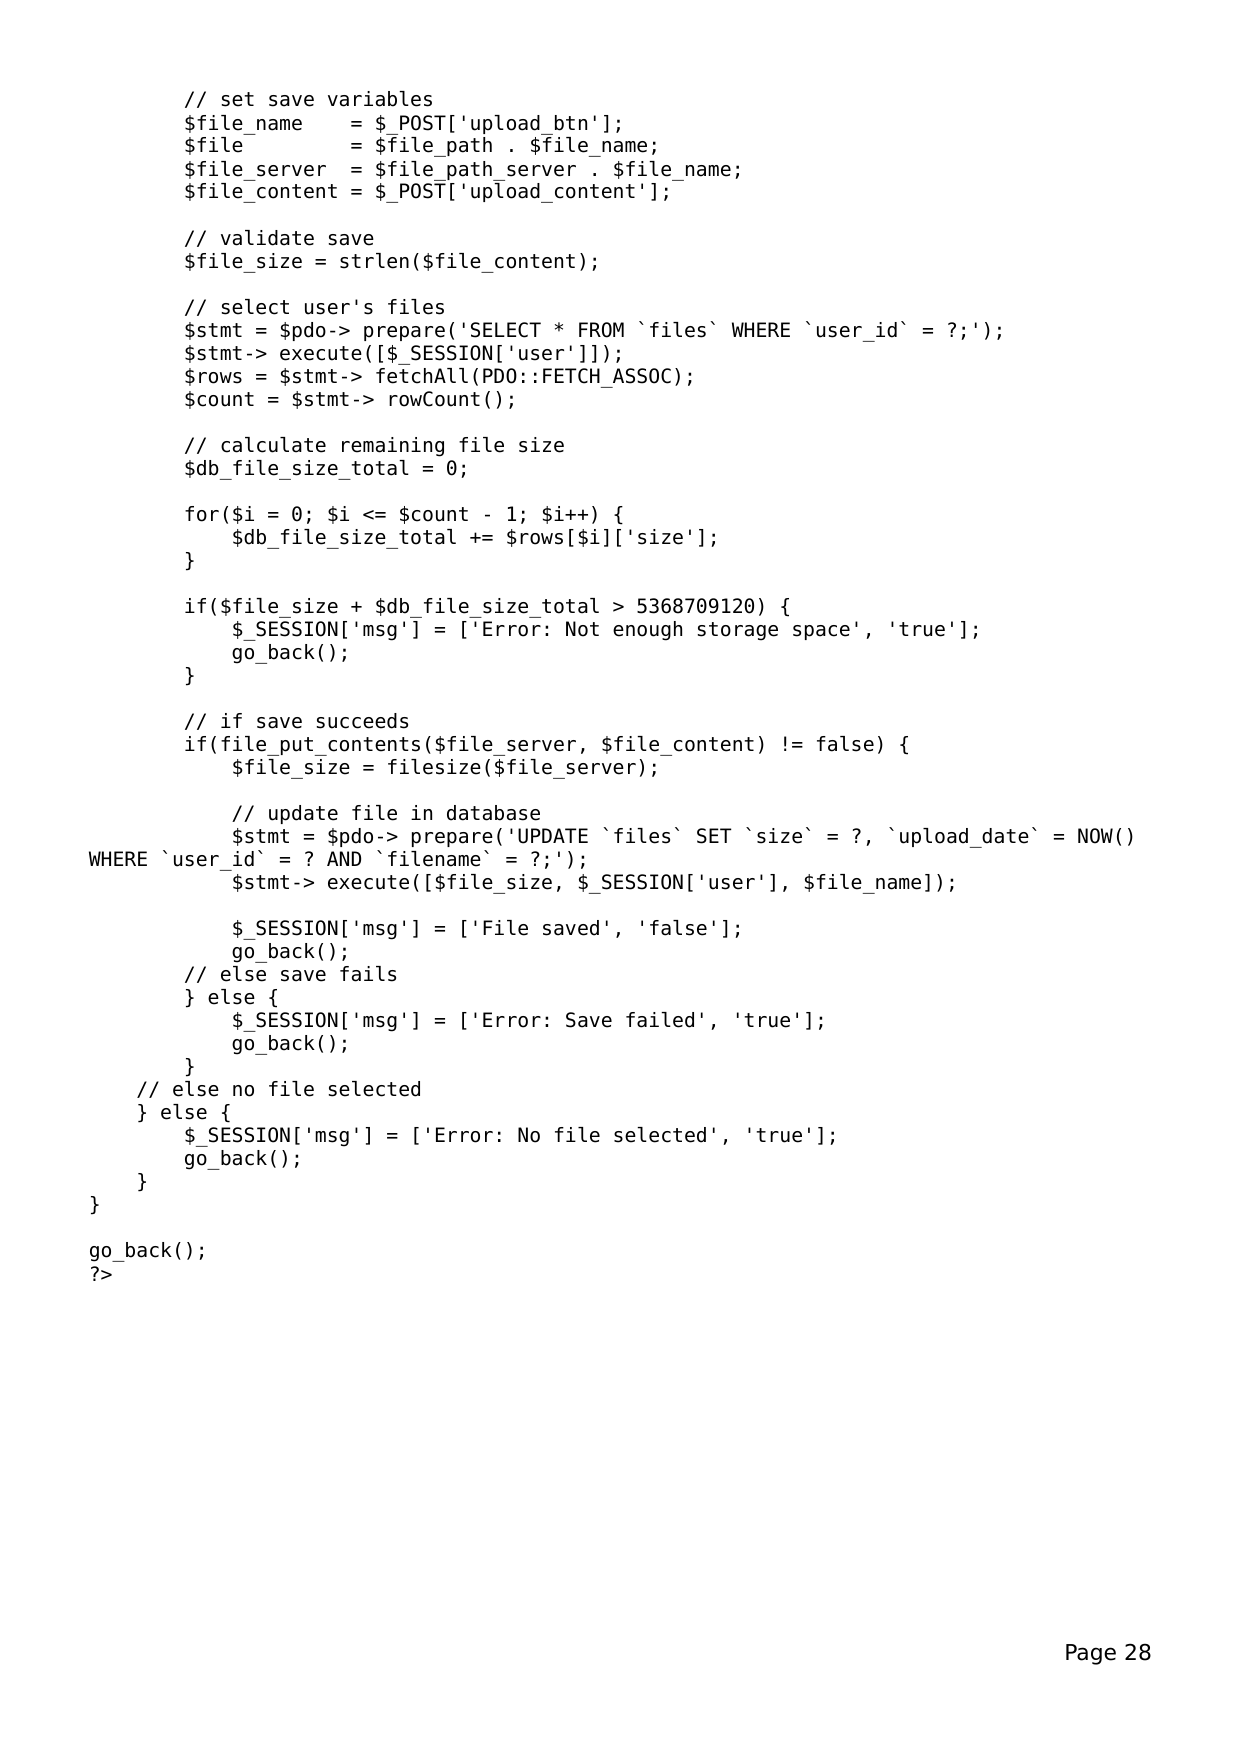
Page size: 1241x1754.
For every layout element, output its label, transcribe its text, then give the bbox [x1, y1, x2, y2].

text $stmt-> execute([$file_size, $_SESSION['user'], $file_name]); [88, 871, 1152, 894]
text // if save succeeds [88, 710, 1152, 733]
text $rows = $stmt-> fetchAll(PDO::FETCH_ASSOC); [88, 365, 1152, 388]
text $_SESSION['msg'] = ['Error: Not enough storage space', 'true']; [88, 618, 1152, 641]
text go_back(); [88, 940, 1152, 963]
text $_SESSION['msg'] = ['File saved', 'false']; [88, 917, 1152, 940]
text $stmt = $pdo-> prepare('UPDATE `files` SET `size` = ?, `upload_date` = NOW() WHERE `user_id` = ? AND `filename` = ?;'); [88, 825, 1152, 871]
text // validate save [88, 227, 1152, 250]
text ?> [88, 1263, 1152, 1286]
text } [88, 1193, 1152, 1217]
text } else { [88, 986, 1152, 1009]
text // set save variables [88, 88, 1152, 112]
text go_back(); [88, 1239, 1152, 1263]
text for($i = 0; $i <= $count - 1; $i++) { [88, 503, 1152, 526]
text $file_size = strlen($file_content); [88, 250, 1152, 273]
text } [88, 1171, 1152, 1193]
text $db_file_size_total = 0; [88, 457, 1152, 480]
text $file = $file_path . $file_name; [88, 134, 1152, 158]
text } [88, 664, 1152, 687]
text $file_size = filesize($file_server); [88, 756, 1152, 779]
text go_back(); [88, 1147, 1152, 1171]
text $file_name = $_POST['upload_btn']; [88, 112, 1152, 134]
text } [88, 549, 1152, 572]
text go_back(); [88, 641, 1152, 664]
text // select user's files [88, 296, 1152, 319]
text // else save fails [88, 963, 1152, 986]
text $stmt-> execute([$_SESSION['user']]); [88, 342, 1152, 365]
text $count = $stmt-> rowCount(); [88, 388, 1152, 411]
text } [88, 1055, 1152, 1078]
text // else no file selected [88, 1078, 1152, 1101]
text // update file in database [88, 802, 1152, 825]
text // calculate remaining file size [88, 434, 1152, 457]
text $file_server = $file_path_server . $file_name; [88, 158, 1152, 181]
text $_SESSION['msg'] = ['Error: No file selected', 'true']; [88, 1124, 1152, 1147]
text $_SESSION['msg'] = ['Error: Save failed', 'true']; [88, 1009, 1152, 1032]
text $stmt = $pdo-> prepare('SELECT * FROM `files` WHERE `user_id` = ?;'); [88, 319, 1152, 342]
text if(file_put_contents($file_server, $file_content) != false) { [88, 733, 1152, 756]
text go_back(); [88, 1032, 1152, 1055]
text if($file_size + $db_file_size_total > 5368709120) { [88, 595, 1152, 618]
text $file_content = $_POST['upload_content']; [88, 181, 1152, 204]
text $db_file_size_total += $rows[$i]['size']; [88, 526, 1152, 549]
text } else { [88, 1101, 1152, 1124]
